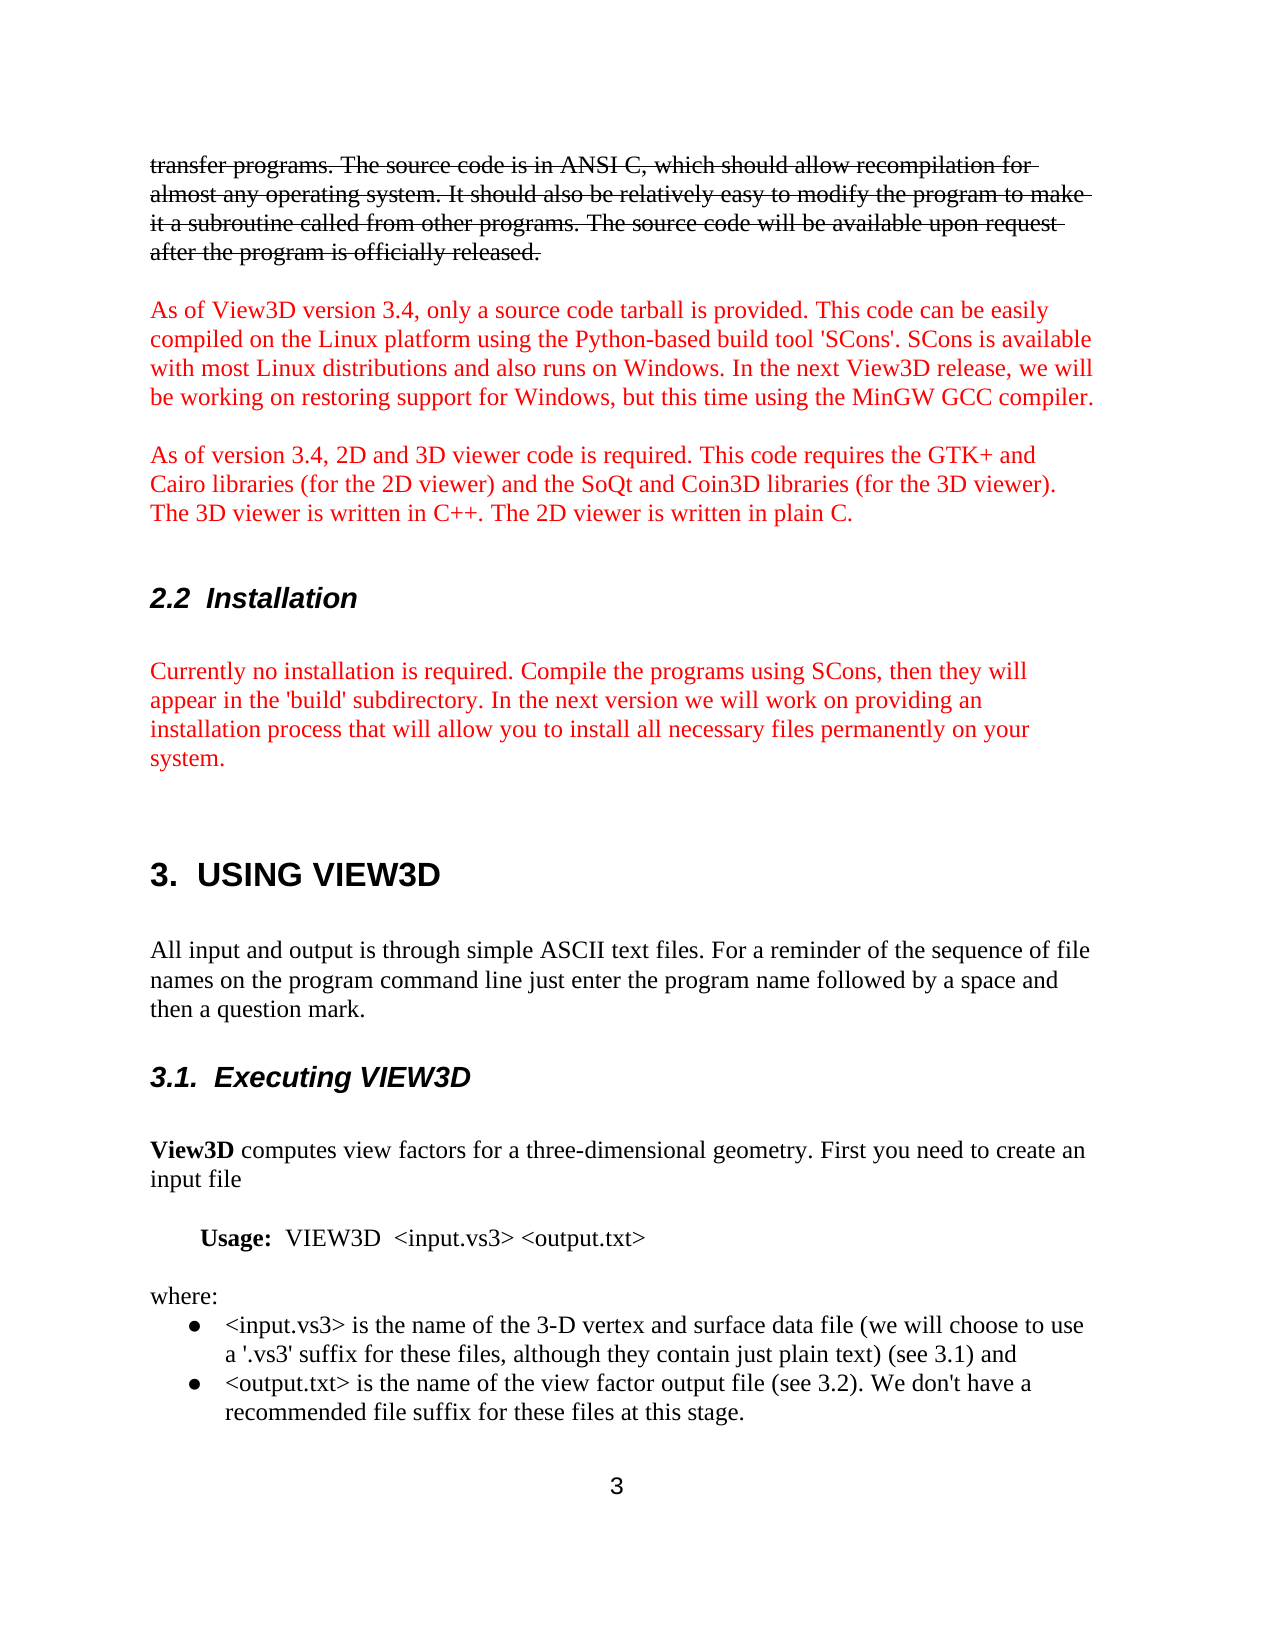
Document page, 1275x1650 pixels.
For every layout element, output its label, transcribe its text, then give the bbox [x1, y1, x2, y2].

list <input.vs3> is the name of the 3-D vertex and surface data file (we will choose to use a '.vs3' suffix for these files, although they contain just plain text) (see 3.1) and [187, 1309, 1095, 1368]
text where: [150, 1281, 1095, 1309]
text Usage: VIEW3D <input.vs3> <output.txt> [150, 1222, 1095, 1251]
text View3D computes view factors for a three-dimensional geometry. First you need to create an input file [150, 1135, 1095, 1193]
text Currently no installation is required. Compile the programs using SCons, then they will appear in the 'build' subdirectory. In the next version we will work on providing an installation process that will allow you to install all necessary files permanently on your system. [150, 656, 1095, 772]
text All input and output is through simple ASCII text files. For a reminder of the sequence of file names on the program command line just enter the program name followed by a space and then a question mark. [150, 935, 1095, 1023]
list <output.txt> is the name of the view factor output file (see 3.2). We don't have a recommended file suffix for these files at this stage. [187, 1368, 1095, 1426]
subtitle 3.1. Executing VIEW3D [150, 1060, 1095, 1094]
text As of version 3.4, 2D and 3D viewer code is required. This code requires the GTK+ and Cairo libraries (for the 2D viewer) and the SoQt and Coin3D libraries (for the 3D viewer). The 3D viewer is written in C++. The 2D viewer is written in plain C. [150, 439, 1095, 527]
text The View3D program was compiled with Microsoft Visual C++ to run in MS-DOS mode under the MS Windows operating system on PC-compatible computers because of common availability. The program has been implemented as a simple "console application" without a graphic user interface because its only purpose is to test the computational algorithms. It is intended that the algorithms eventually become part of more general heat transfer programs. The source code is in ANSI C, which should allow recompilation for almost any operating system. It should also be relatively easy to modify the program to make it a subroutine called from other programs. The source code will be available upon request after the program is officially released. [150, 150, 1095, 266]
subtitle 2.2 Installation [150, 581, 1095, 614]
subtitle 3. USING VIEW3D [150, 855, 1095, 894]
text As of View3D version 3.4, only a source code tarball is provided. This code can be easily compiled on the Linux platform using the Python-based build tool 'SCons'. SCons is available with most Linux distributions and also runs on Windows. In the next View3D release, we will be working on restoring support for Windows, but this time using the MinGW GCC compiler. [150, 295, 1095, 411]
